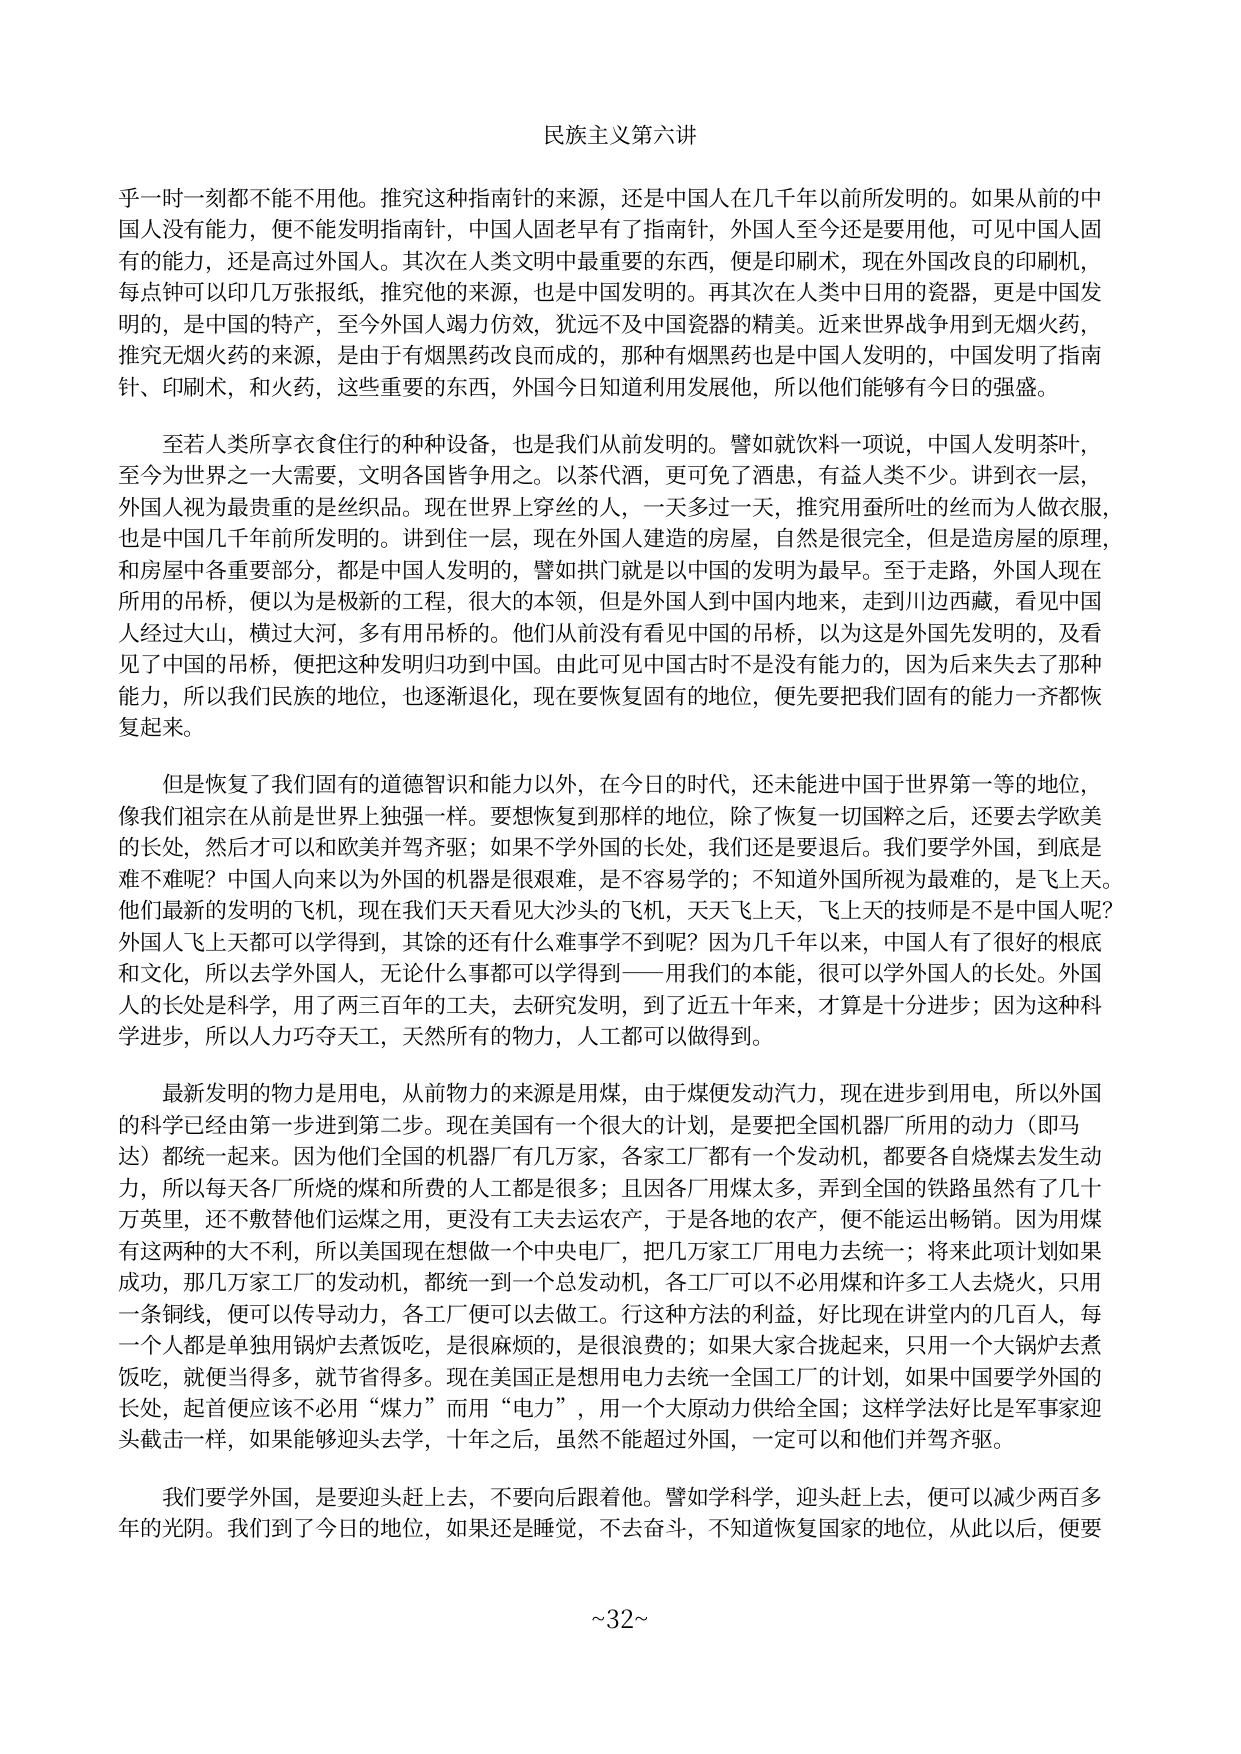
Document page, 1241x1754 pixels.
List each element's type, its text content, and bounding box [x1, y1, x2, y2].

text 我们要学外国，是要迎头赶上去，不要向后跟着他。譬如学科学，迎头赶上去，便可以减少两百多年的光阴。我们到了今日的地位，如果还是睡觉，不去奋斗，不知道恢复国家的地位，从此以后，便要 [118, 1480, 1122, 1543]
text 乎一时一刻都不能不用他。推究这种指南针的来源，还是中国人在几千年以前所发明的。如果从前的中国人没有能力，便不能发明指南针，中国人固老早有了指南针，外国人至今还是要用他，可见中国人固有的能力，还是高过外国人。其次在人类文明中最重要的东西，便是印刷术，现在外国改良的印刷机，每点钟可以印几万张报纸，推究他的来源，也是中国发明的。再其次在人类中日用的瓷器，更是中国发明的，是中国的特产，至今外国人竭力仿效，犹远不及中国瓷器的精美。近来世界战争用到无烟火药，推究无烟火药的来源，是由于有烟黑药改良而成的，那种有烟黑药也是中国人发明的，中国发明了指南针、印刷术，和火药，这些重要的东西，外国今日知道利用发展他，所以他们能够有今日的强盛。 [118, 181, 1122, 401]
text 最新发明的物力是用电，从前物力的来源是用煤，由于煤便发动汽力，现在进步到用电，所以外国的科学已经由第一步进到第二步。现在美国有一个很大的计划，是要把全国机器厂所用的动力（即马达）都统一起来。因为他们全国的机器厂有几万家，各家工厂都有一个发动机，都要各自烧煤去发生动力，所以每天各厂所烧的煤和所费的人工都是很多；且因各厂用煤太多，弄到全国的铁路虽然有了几十万英里，还不敷替他们运煤之用，更没有工夫去运农产，于是各地的农产，便不能运出畅销。因为用煤有这两种的大不利，所以美国现在想做一个中央电厂，把几万家工厂用电力去统一；将来此项计划如果成功，那几万家工厂的发动机，都统一到一个总发动机，各工厂可以不必用煤和许多工人去烧火，只用一条铜线，便可以传导动力，各工厂便可以去做工。行这种方法的利益，好比现在讲堂内的几百人，每一个人都是单独用锅炉去煮饭吃，是很麻烦的，是很浪费的；如果大家合拢起来，只用一个大锅炉去煮饭吃，就便当得多，就节省得多。现在美国正是想用电力去统一全国工厂的计划，如果中国要学外国的长处，起首便应该不必用“煤力”而用“电力”，用一个大原动力供给全国；这样学法好比是军事家迎头截击一样，如果能够迎头去学，十年之后，虽然不能超过外国，一定可以和他们并驾齐驱。 [118, 1077, 1122, 1454]
text 至若人类所享衣食住行的种种设备，也是我们从前发明的。譬如就饮料一项说，中国人发明茶叶，至今为世界之一大需要，文明各国皆争用之。以茶代酒，更可免了酒患，有益人类不少。讲到衣一层，外国人视为最贵重的是丝织品。现在世界上穿丝的人，一天多过一天，推究用蚕所吐的丝而为人做衣服，也是中国几千年前所发明的。讲到住一层，现在外国人建造的房屋，自然是很完全，但是造房屋的原理，和房屋中各重要部分，都是中国人发明的，譬如拱门就是以中国的发明为最早。至于走路，外国人现在所用的吊桥，便以为是极新的工程，很大的本领，但是外国人到中国内地来，走到川边西藏，看见中国人经过大山，横过大河，多有用吊桥的。他们从前没有看见中国的吊桥，以为这是外国先发明的，及看见了中国的吊桥，便把这种发明归功到中国。由此可见中国古时不是没有能力的，因为后来失去了那种能力，所以我们民族的地位，也逐渐退化，现在要恢复固有的地位，便先要把我们固有的能力一齐都恢复起来。 [118, 427, 1122, 742]
text 但是恢复了我们固有的道德智识和能力以外，在今日的时代，还未能进中国于世界第一等的地位，像我们祖宗在从前是世界上独强一样。要想恢复到那样的地位，除了恢复一切国粹之后，还要去学欧美的长处，然后才可以和欧美并驾齐驱；如果不学外国的长处，我们还是要退后。我们要学外国，到底是难不难呢？中国人向来以为外国的机器是很艰难，是不容易学的；不知道外国所视为最难的，是飞上天。他们最新的发明的飞机，现在我们天天看见大沙头的飞机，天天飞上天，飞上天的技师是不是中国人呢？外国人飞上天都可以学得到，其馀的还有什么难事学不到呢？因为几千年以来，中国人有了很好的根底和文化，所以去学外国人，无论什么事都可以学得到——用我们的本能，很可以学外国人的长处。外国人的长处是科学，用了两三百年的工夫，去研究发明，到了近五十年来，才算是十分进步；因为这种科学进步，所以人力巧夺天工，天然所有的物力，人工都可以做得到。 [118, 768, 1122, 1051]
